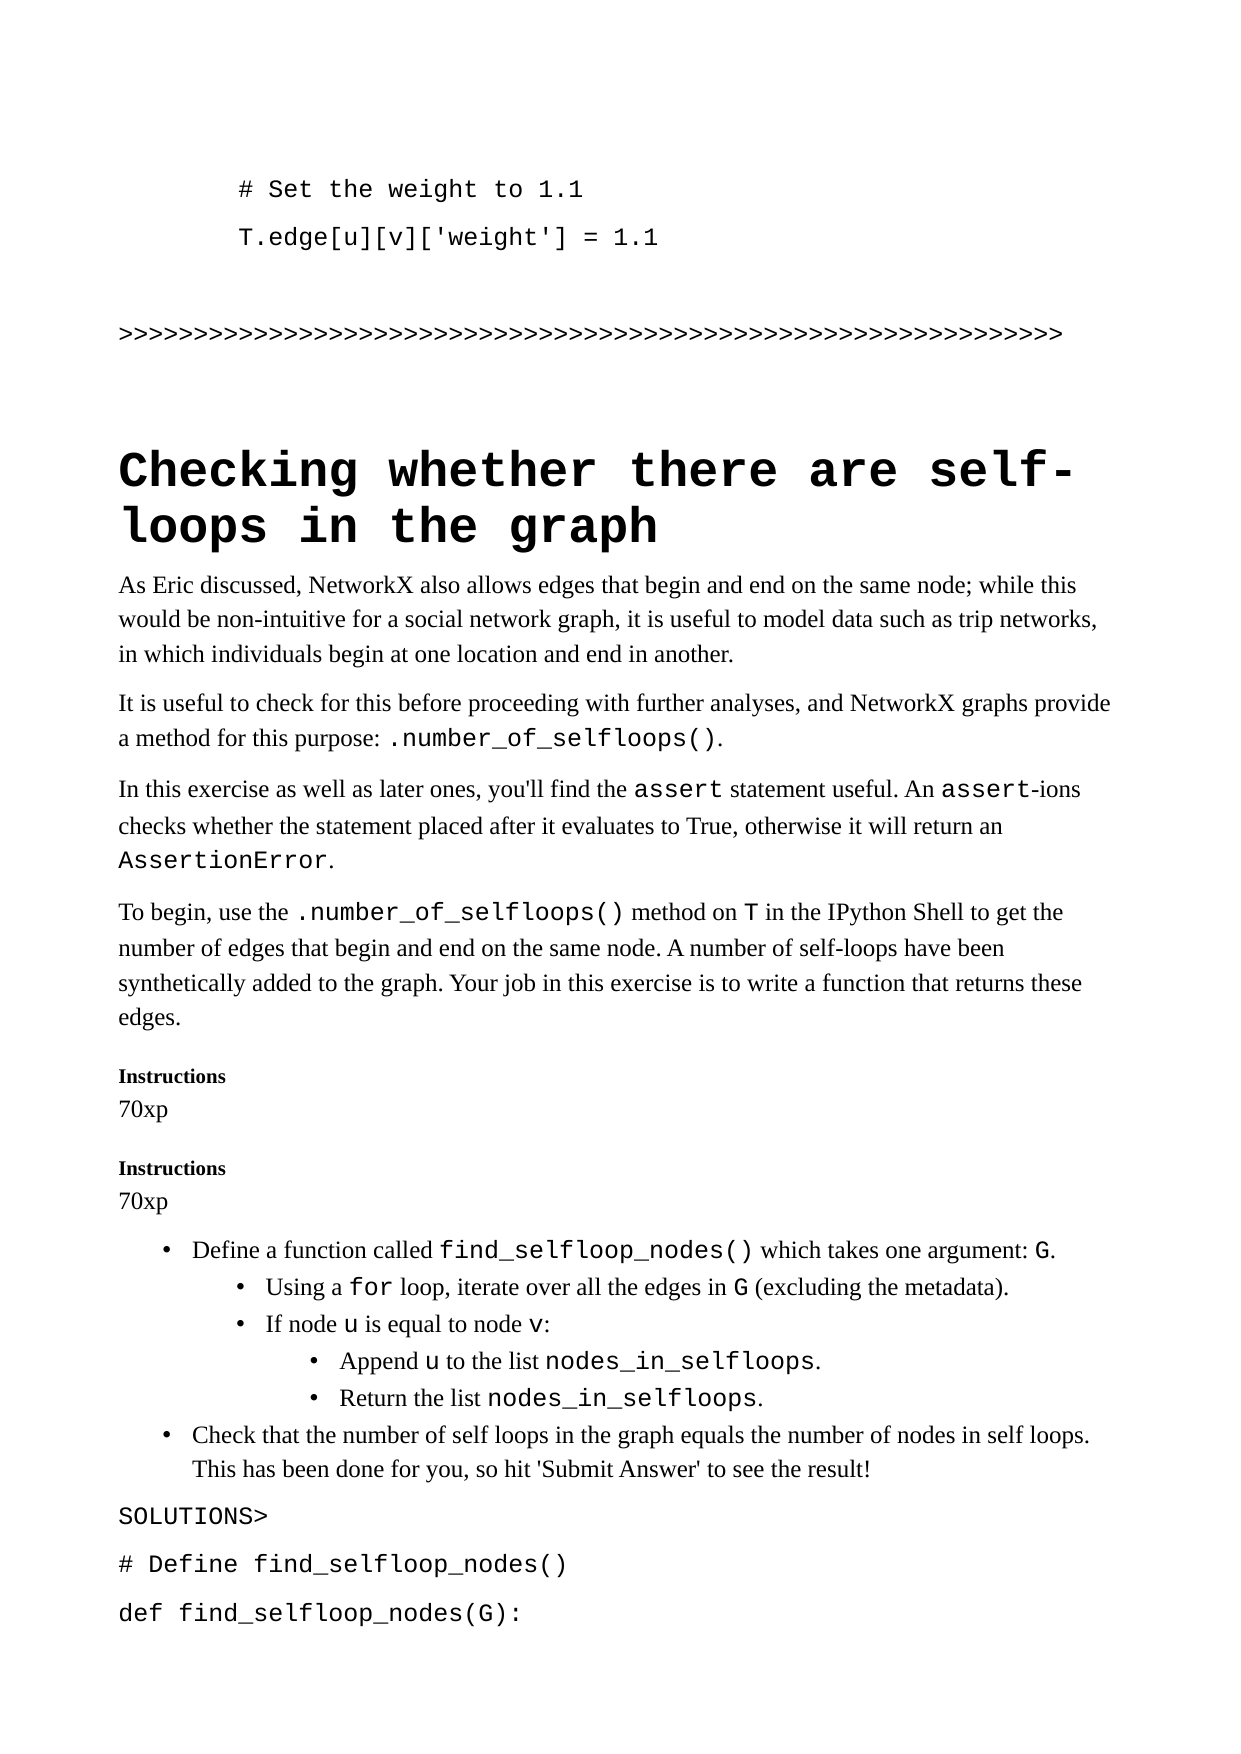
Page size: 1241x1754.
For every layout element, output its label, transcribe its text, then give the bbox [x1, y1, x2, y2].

list Define a function called find_selfloop_nodes() which takes one argument: G. [162, 1235, 1122, 1266]
text def find_selfloop_nodes(G): [118, 1601, 1122, 1629]
subtitle Instructions [118, 1156, 1122, 1180]
text As Eric discussed, NetworkX also allows edges that begin and end on the same node; while this would be non-intuitive for a social network graph, it is useful to model data such as trip networks, in which individuals begin at one location and end in another. [118, 570, 1122, 668]
subtitle Checking whether there are self-loops in the graph [118, 444, 1122, 558]
text It is useful to check for this before proceeding with further analyses, and NetworkX graphs provide a method for this purpose: .number_of_selfloops(). [118, 688, 1122, 753]
text >>>>>>>>>>>>>>>>>>>>>>>>>>>>>>>>>>>>>>>>>>>>>>>>>>>>>>>>>>>>>>> [118, 322, 1122, 350]
text SOLUTIONS> [118, 1503, 1122, 1532]
subtitle Instructions [118, 1064, 1122, 1088]
text To begin, use the .number_of_selfloops() method on T in the IPython Shell to get the number of edges that begin and end on the same node. A number of self-loops have been synthetically added to the graph. Your job in this exercise is to write a function that returns these edges. [118, 897, 1122, 1031]
text # Define find_selfloop_nodes() [118, 1552, 1122, 1580]
text In this exercise as well as later ones, you'll find the assert statement useful. An assert-ions checks whether the statement placed after it evaluates to True, otherwise it will return an AssertionError. [118, 774, 1122, 876]
list Return the list nodes_in_selfloops. [309, 1383, 1122, 1414]
text T.edge[u][v]['weight'] = 1.1 [118, 225, 1122, 253]
list Check that the number of self loops in the graph equals the number of nodes in self loops. This has been done for you, so hit 'Submit Answer' to see the result! [162, 1420, 1122, 1483]
text 70xp [118, 1094, 1122, 1123]
list Append u to the list nodes_in_selfloops. [309, 1346, 1122, 1377]
list Using a for loop, iterate over all the edges in G (excluding the metadata). [236, 1272, 1122, 1303]
text # Set the weight to 1.1 [118, 176, 1122, 205]
text 70xp [118, 1186, 1122, 1215]
list If node u is equal to node v: [236, 1309, 1122, 1340]
